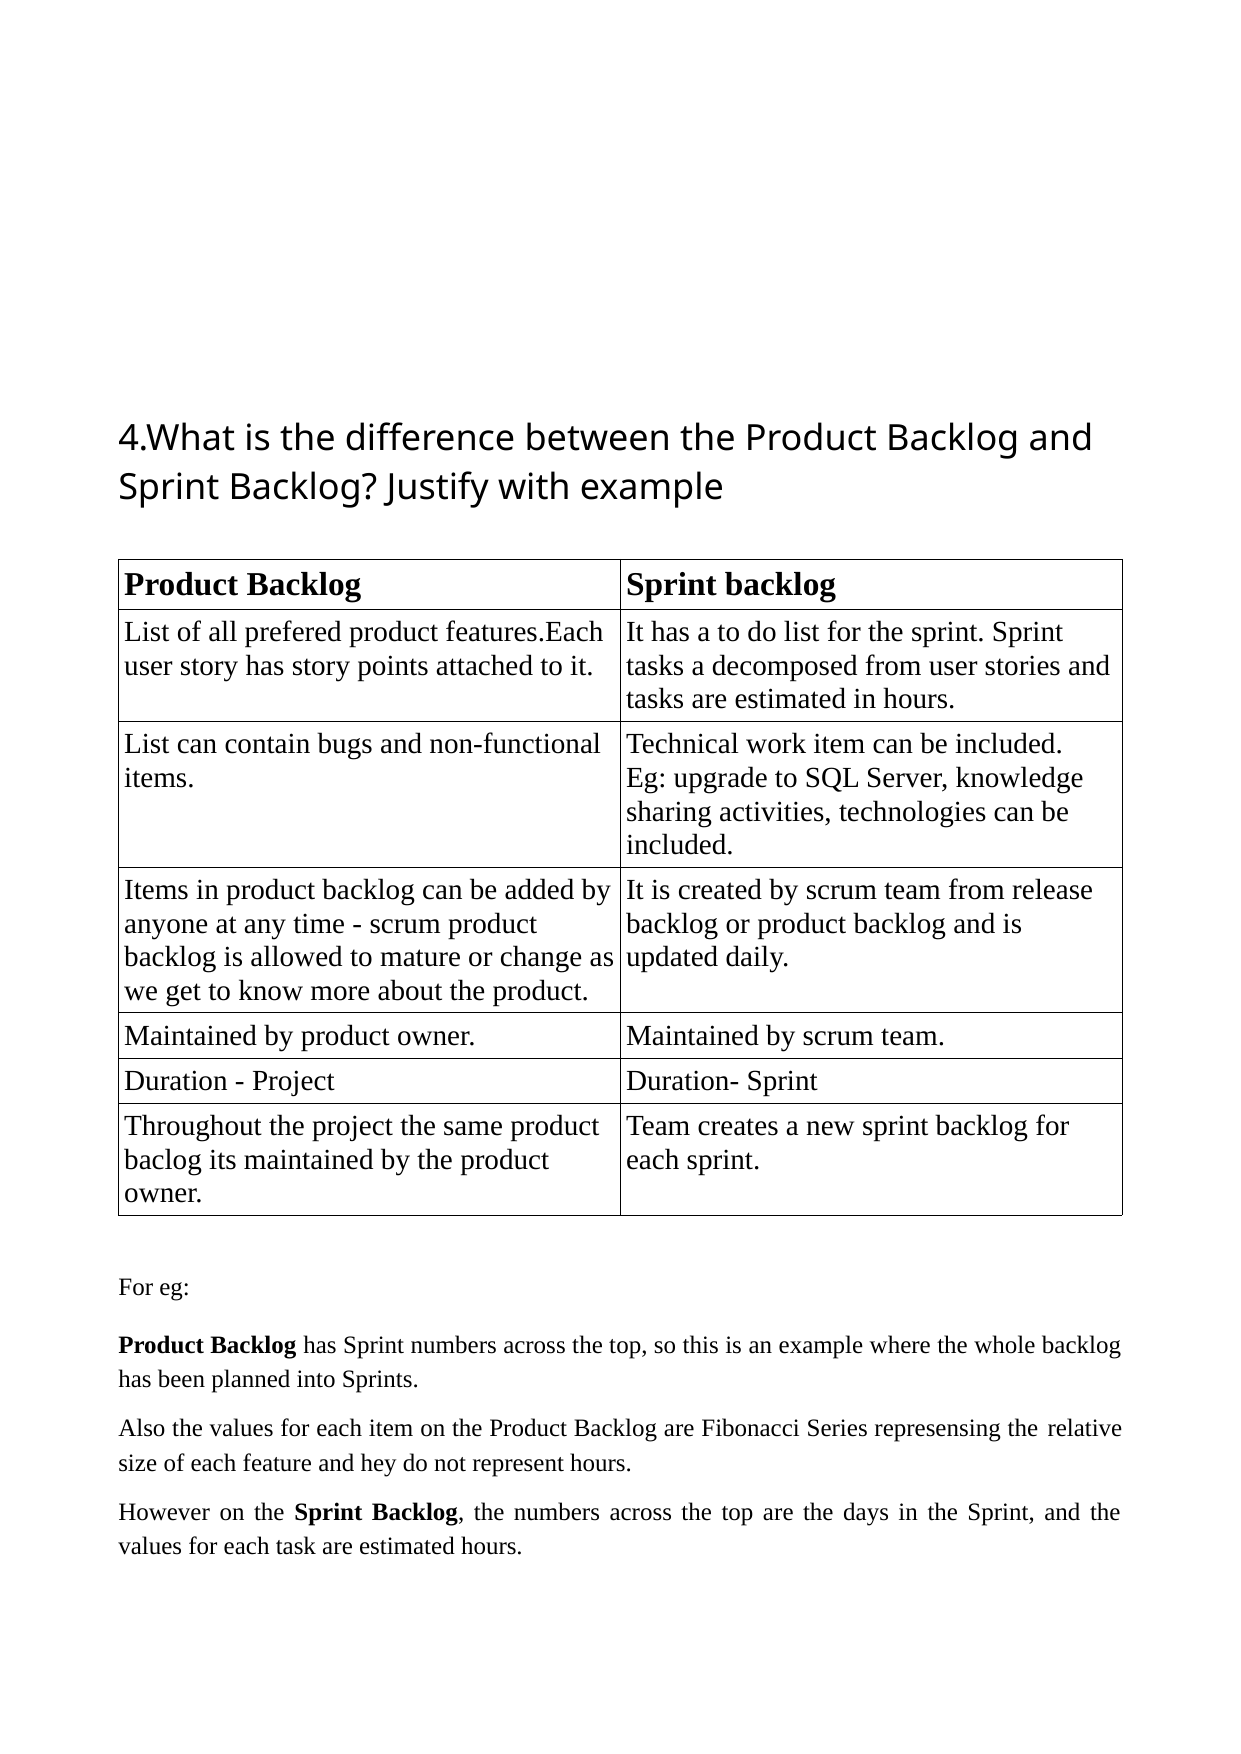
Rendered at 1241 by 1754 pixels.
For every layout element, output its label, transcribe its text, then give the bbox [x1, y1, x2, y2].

table_cell Throughout the project the same product baclog its maintained by the product owner. [119, 1104, 620, 1215]
text Also the values for each item on the Product Backlog are Fibonacci Series represensing the relative size of each feature and hey do not represent hours. [118, 1413, 1122, 1477]
table_cell Duration- Sprint [621, 1059, 1122, 1102]
table_header Sprint backlog [621, 560, 1122, 609]
table_cell List can contain bugs and non-functional items. [119, 722, 620, 867]
table_cell Duration - Project [119, 1059, 620, 1102]
table_cell Items in product backlog can be added by anyone at any time - scrum product backlog is allowed to mature or change as we get to know more about the product. [119, 868, 620, 1012]
table_cell Technical work item can be included. Eg: upgrade to SQL Server, knowledge sharing activities, technologies can be included. [621, 722, 1122, 867]
table_header Product Backlog [119, 560, 620, 609]
table_cell Team creates a new sprint backlog for each sprint. [621, 1104, 1122, 1215]
text Product Backlog has Sprint numbers across the top, so this is an example where the whole backlog has been planned into Sprints. [118, 1330, 1122, 1393]
text 4.What is the difference between the Product Backlog and Sprint Backlog? Justify with example [118, 412, 1122, 510]
table_cell It is created by scrum team from release backlog or product backlog and is updated daily. [621, 868, 1122, 1012]
table_cell Maintained by scrum team. [621, 1013, 1122, 1057]
text However on the Sprint Backlog, the numbers across the top are the days in the Sprint, and the values for each task are estimated hours. [118, 1497, 1122, 1560]
text For eg: [118, 1272, 1122, 1301]
table_cell List of all prefered product features.Each user story has story points attached to it. [119, 610, 620, 721]
table_cell Maintained by product owner. [119, 1013, 620, 1057]
table_cell It has a to do list for the sprint. Sprint tasks a decomposed from user stories and tasks are estimated in hours. [621, 610, 1122, 721]
